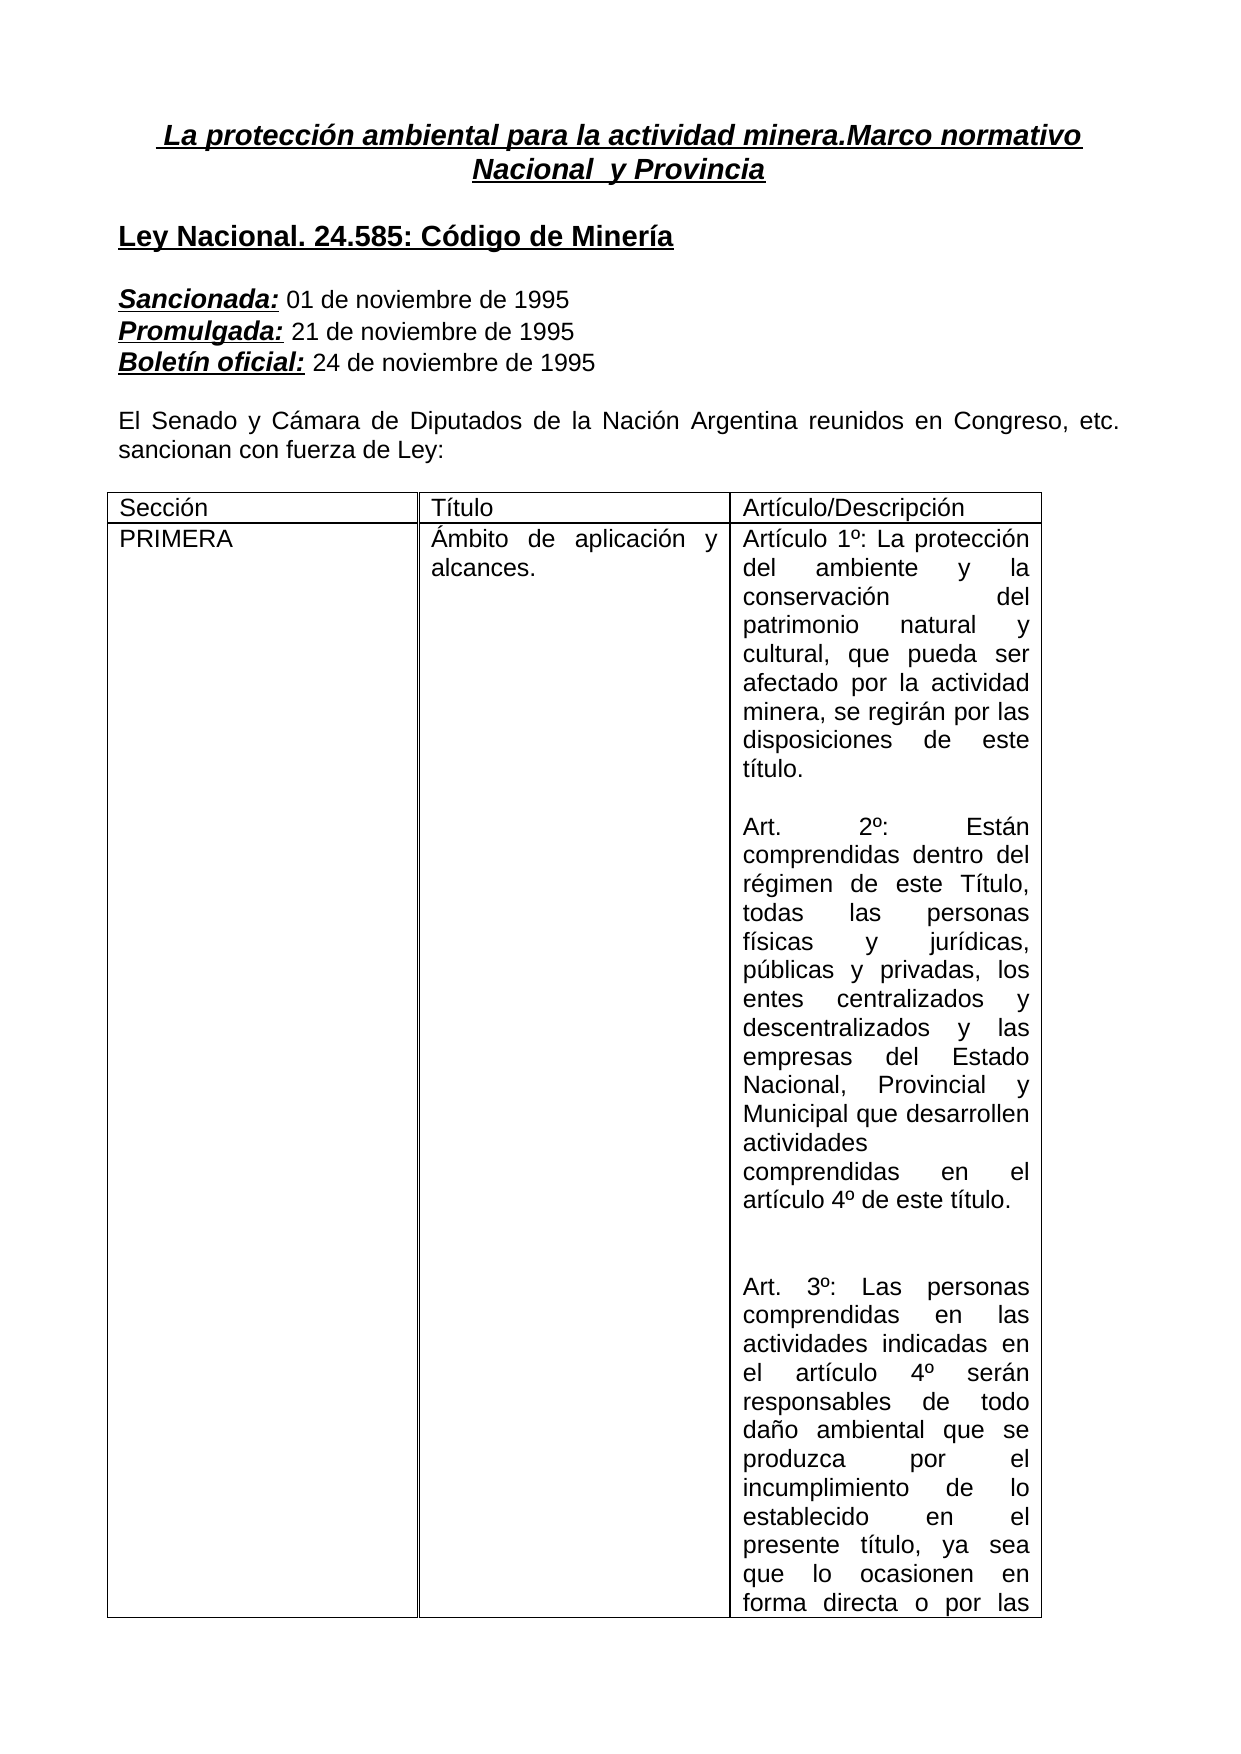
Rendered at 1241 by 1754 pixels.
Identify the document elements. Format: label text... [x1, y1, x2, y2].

text La protección ambiental para la actividad minera.Marco normativo Nacional y Provincia [118, 118, 1122, 185]
table_cell Ámbito de aplicación y alcances. [420, 524, 729, 1617]
table_header Artículo/Descripción [731, 493, 1041, 522]
table_header Sección [108, 493, 417, 522]
table_cell PRIMERA [108, 524, 417, 1617]
text Sancionada: 01 de noviembre de 1995 [118, 283, 1122, 315]
table_cell Artículo 1º: La protección del ambiente y la conservación del patrimonio natural y cultural, que pueda ser afectado por la actividad minera, se regirán por las disposiciones de este título. Art. 2º: Están comprendidas dentro del régimen de este Título, todas las personas físicas y jurídicas, públicas y privadas, los entes centralizados y descentralizados y las empresas del Estado Nacional, Provincial y Municipal que desarrollen actividades comprendidas en el artículo 4º de este título. Art. 3º: Las personas comprendidas en las actividades indicadas en el artículo 4º serán responsables de todo daño ambiental que se produzca por el incumplimiento de lo establecido en el presente título, ya sea que lo ocasionen en forma directa o por las [731, 524, 1041, 1617]
text Boletín oficial: 24 de noviembre de 1995 [118, 346, 1122, 377]
table_header Título [420, 493, 729, 522]
text Promulgada: 21 de noviembre de 1995 [118, 315, 1122, 346]
text El Senado y Cámara de Diputados de la Nación Argentina reunidos en Congreso, etc. sancionan con fuerza de Ley: [118, 406, 1122, 463]
text Ley Nacional. 24.585: Código de Minería [118, 219, 1122, 252]
